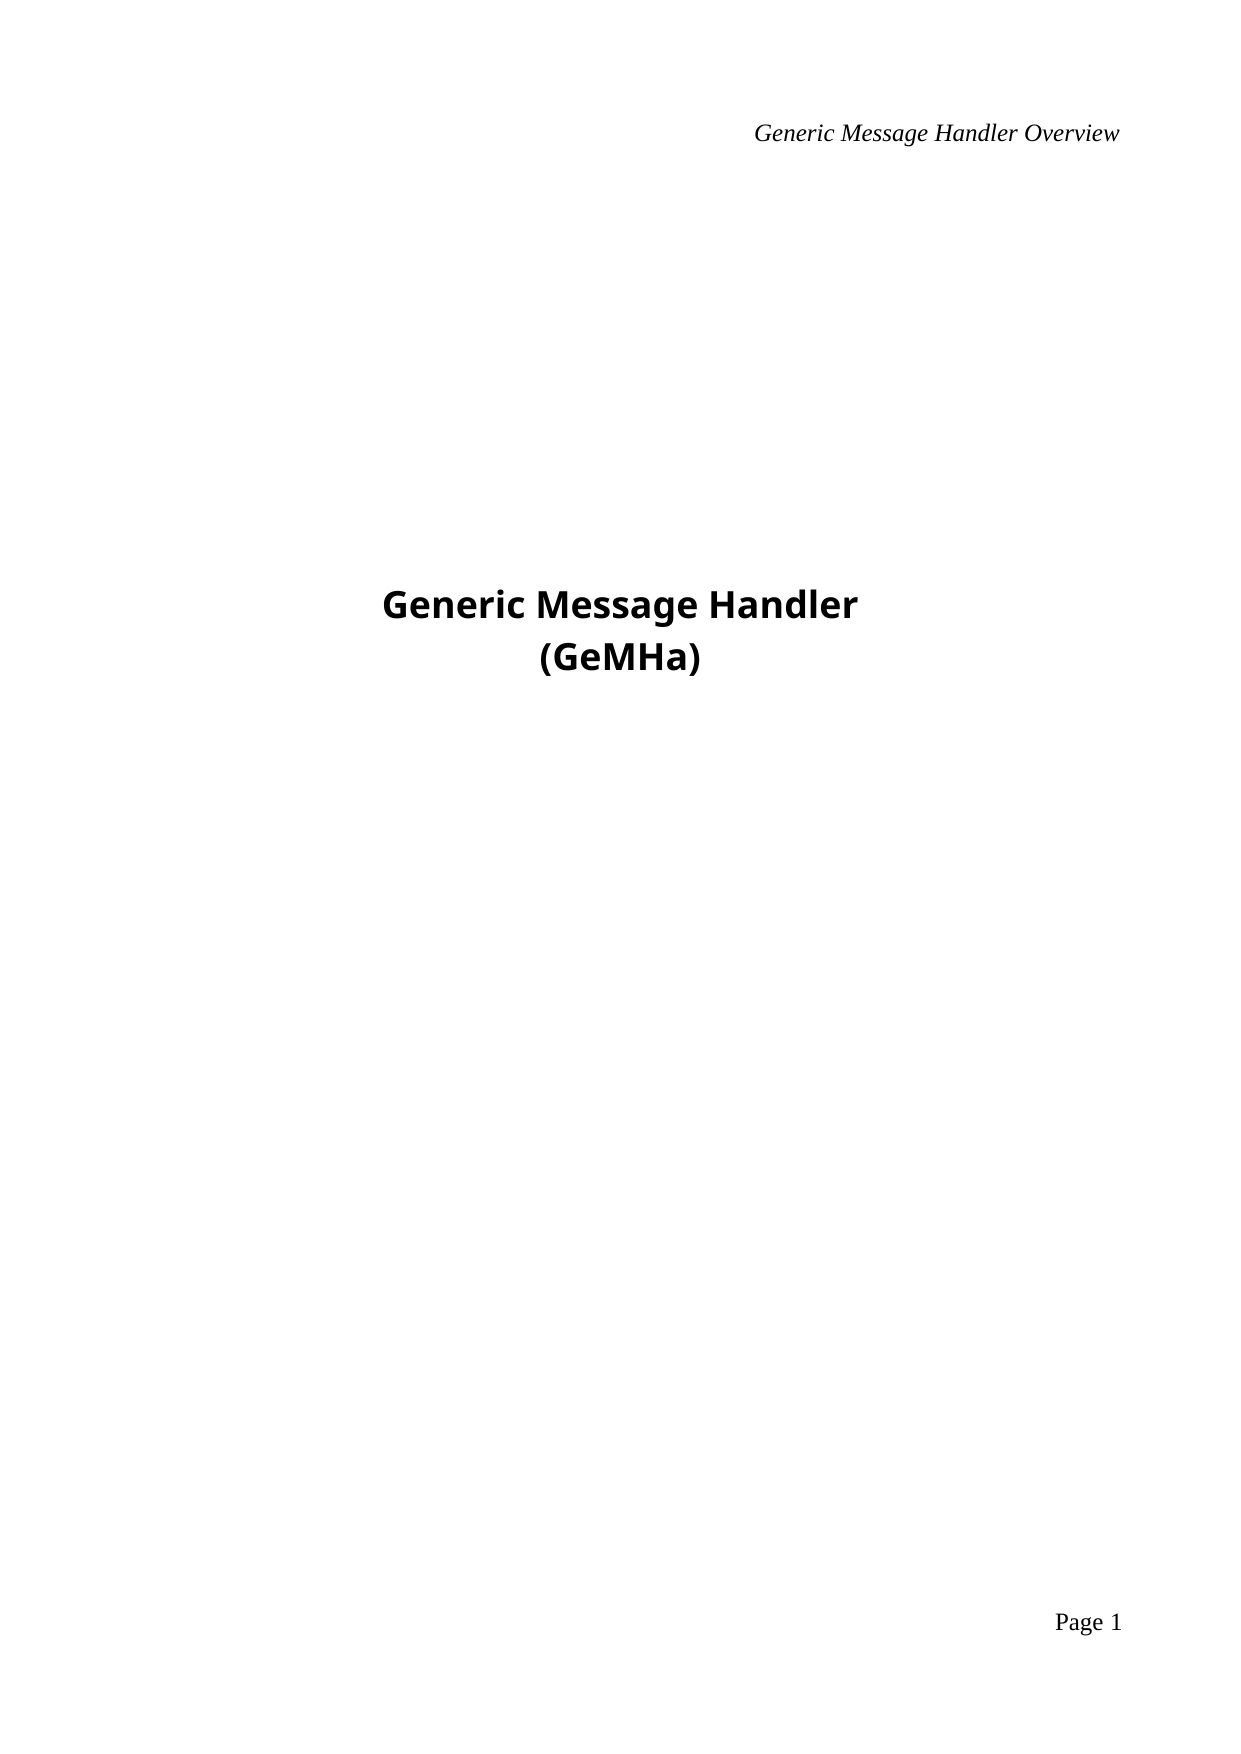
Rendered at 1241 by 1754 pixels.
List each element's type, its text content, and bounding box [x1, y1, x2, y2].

text (GeMHa) [118, 630, 1122, 681]
text Generic Message Handler [118, 579, 1122, 630]
